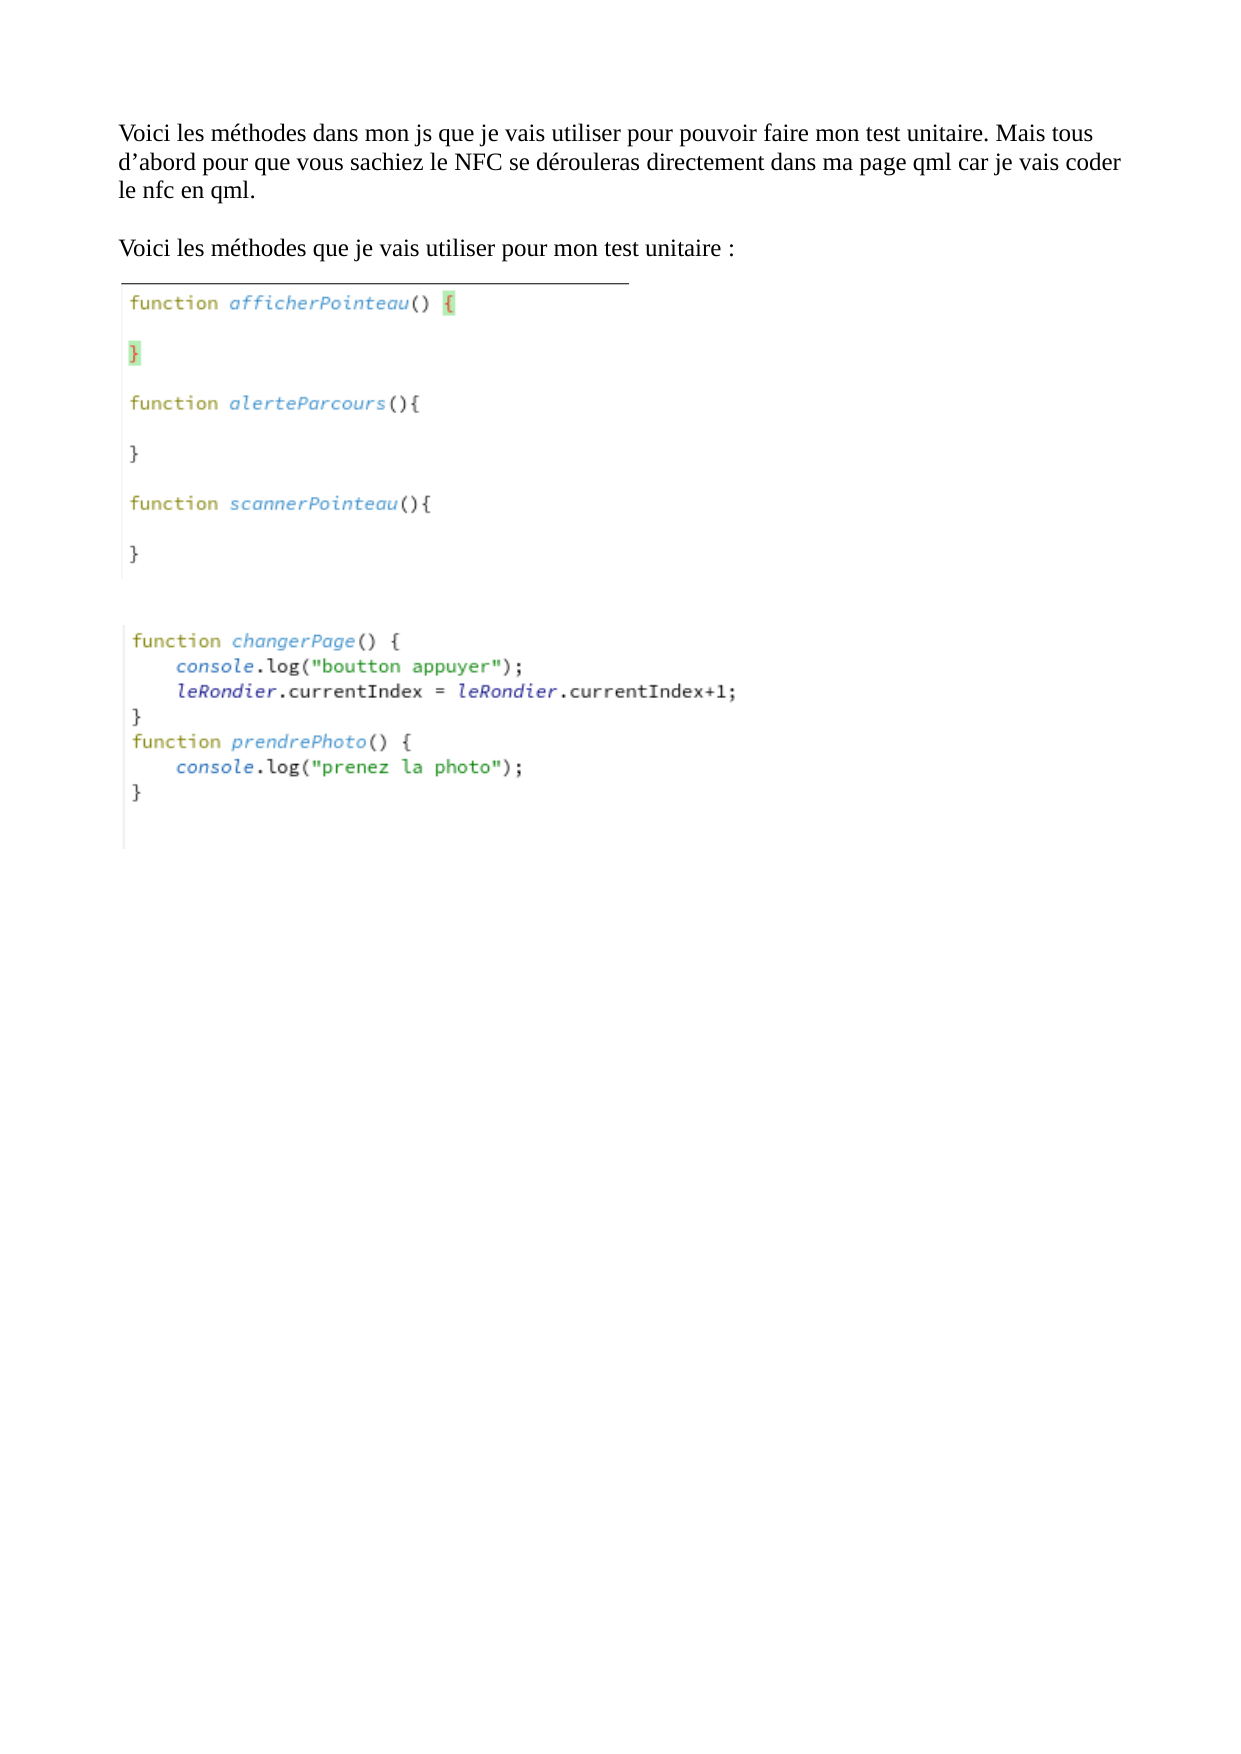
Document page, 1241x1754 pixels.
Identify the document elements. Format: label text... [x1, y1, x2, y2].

picture [121, 283, 629, 579]
text Voici les méthodes que je vais utiliser pour mon test unitaire : [118, 233, 1122, 262]
text Voici les méthodes dans mon js que je vais utiliser pour pouvoir faire mon test unitaire. Mais tous d’abord pour que vous sachiez le NFC se dérouleras directement dans ma page qml car je vais coder le nfc en qml. [118, 118, 1122, 204]
picture [122, 625, 932, 849]
